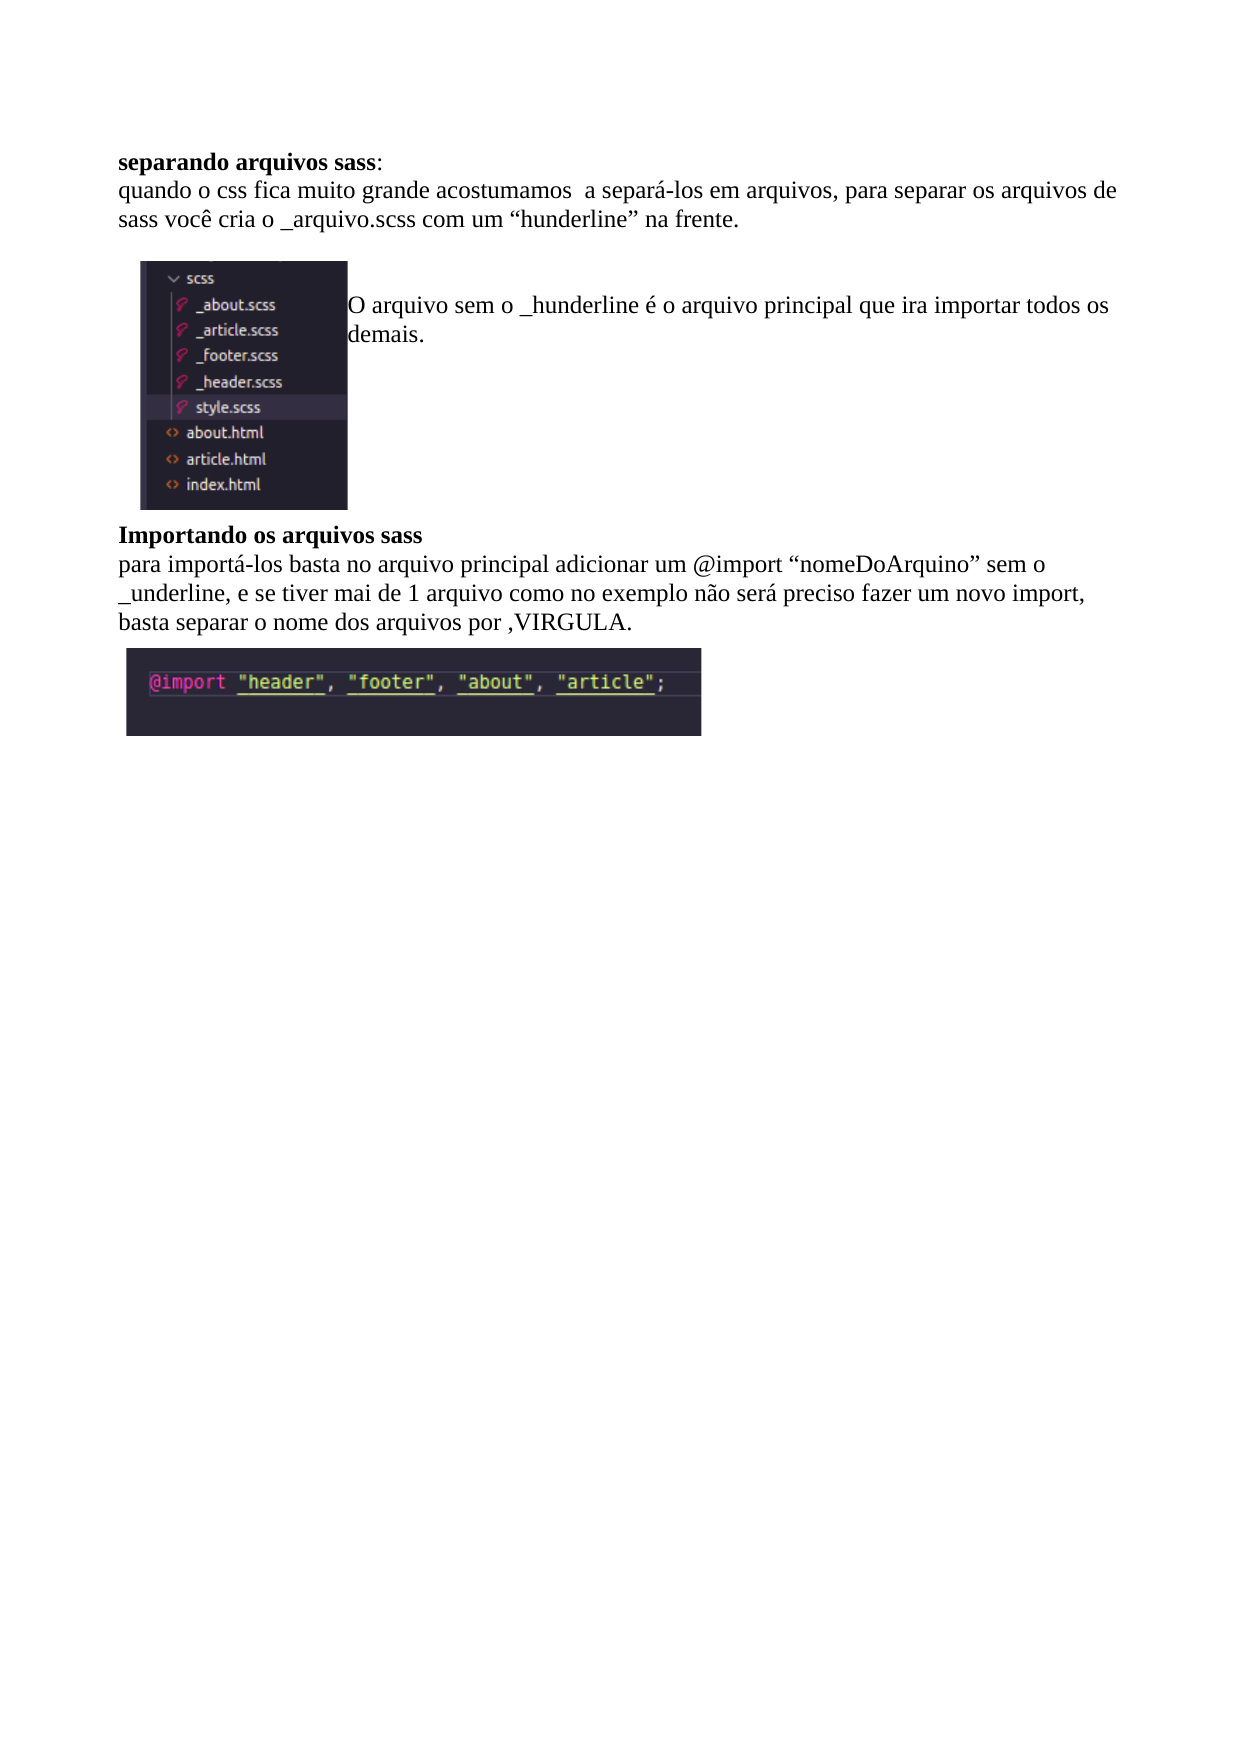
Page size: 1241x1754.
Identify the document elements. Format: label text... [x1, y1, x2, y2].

text separando arquivos sass: [118, 147, 1122, 176]
text para importá-los basta no arquivo principal adicionar um @import “nomeDoArquino” sem o _underline, e se tiver mai de 1 arquivo como no exemplo não será preciso fazer um novo import, basta separar o nome dos arquivos por ,VIRGULA. [118, 549, 1122, 636]
picture [126, 648, 702, 736]
text O arquivo sem o _hunderline é o arquivo principal que ira importar todos os demais. [348, 291, 1122, 348]
text quando o css fica muito grande acostumamos a separá-los em arquivos, para separar os arquivos de sass você cria o _arquivo.scss com um “hunderline” na frente. [118, 176, 1122, 233]
text Importando os arquivos sass [118, 521, 1122, 549]
picture [140, 261, 348, 510]
